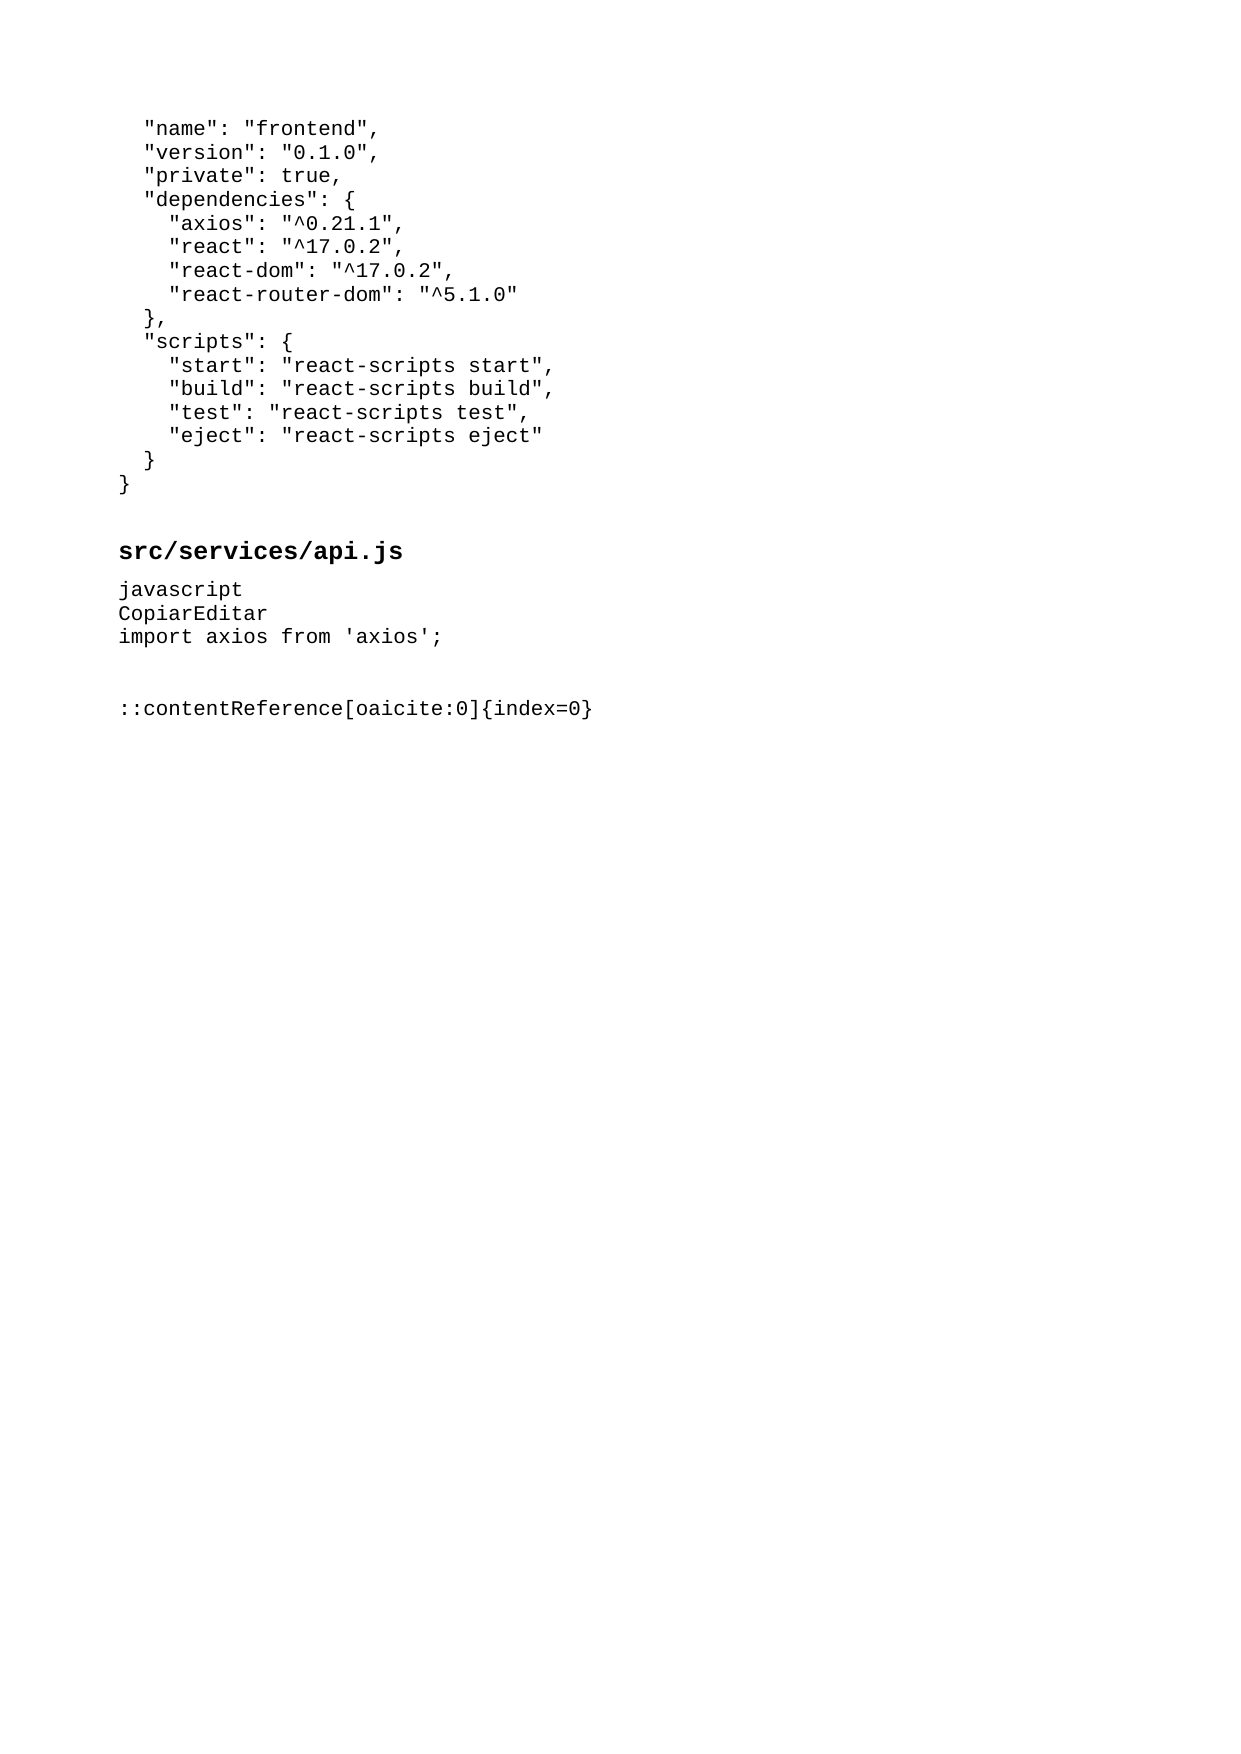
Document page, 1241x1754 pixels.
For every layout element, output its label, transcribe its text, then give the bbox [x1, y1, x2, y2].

text "react": "^17.0.2", [118, 236, 1122, 260]
text "axios": "^0.21.1", [118, 213, 1122, 236]
text "react-router-dom": "^5.1.0" [118, 284, 1122, 307]
text }, [118, 307, 1122, 331]
text "start": "react-scripts start", [118, 354, 1122, 378]
text "build": "react-scripts build", [118, 378, 1122, 402]
text ::contentReference[oaicite:0]{index=0} [118, 697, 1122, 721]
text "scripts": { [118, 331, 1122, 354]
text "private": true, [118, 165, 1122, 189]
subtitle src/services/api.js [118, 538, 1122, 567]
text "eject": "react-scripts eject" [118, 426, 1122, 449]
text "test": "react-scripts test", [118, 402, 1122, 426]
text "react-dom": "^17.0.2", [118, 260, 1122, 284]
text "dependencies": { [118, 189, 1122, 213]
text import axios from 'axios'; [118, 627, 1122, 650]
text } [118, 449, 1122, 473]
text "version": "0.1.0", [118, 142, 1122, 165]
text } [118, 473, 1122, 496]
text javascript [118, 579, 1122, 603]
text CopiarEditar [118, 603, 1122, 627]
text "name": "frontend", [118, 118, 1122, 142]
